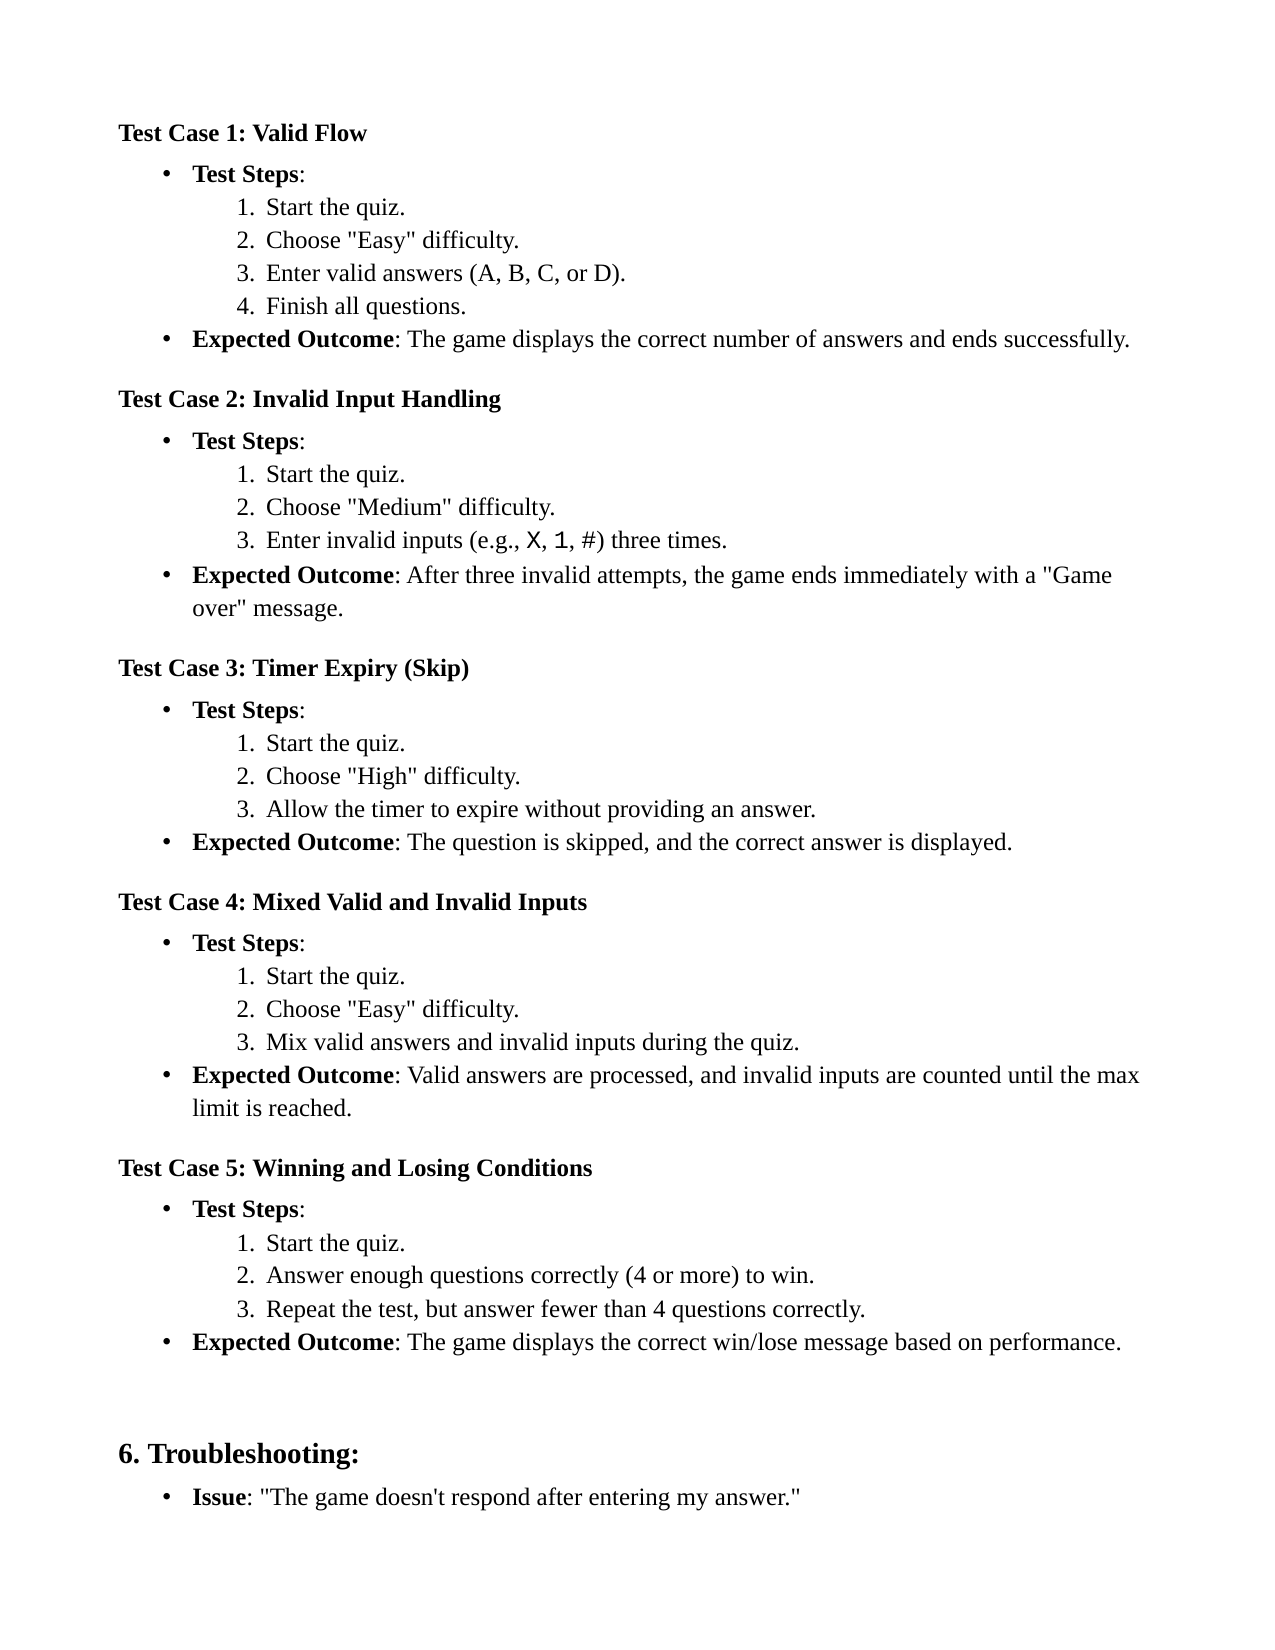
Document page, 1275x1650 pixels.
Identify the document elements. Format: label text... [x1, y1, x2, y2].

list Allow the timer to expire without providing an answer. [236, 794, 1157, 822]
list Test Steps: [162, 695, 1157, 723]
list Mix valid answers and invalid inputs during the quiz. [236, 1027, 1157, 1056]
list Enter valid answers (A, B, C, or D). [236, 258, 1157, 287]
subtitle Test Case 5: Winning and Losing Conditions [118, 1153, 1157, 1182]
list Start the quiz. [236, 459, 1157, 488]
list Issue: "The game doesn't respond after entering my answer." [162, 1482, 1157, 1511]
list Test Steps: [162, 928, 1157, 957]
list Start the quiz. [236, 1228, 1157, 1256]
list Test Steps: [162, 159, 1157, 188]
subtitle Test Case 1: Valid Flow [118, 118, 1157, 147]
list Choose "Medium" difficulty. [236, 492, 1157, 521]
subtitle Test Case 3: Timer Expiry (Skip) [118, 653, 1157, 682]
list Enter invalid inputs (e.g., X, 1, #) three times. [236, 525, 1157, 556]
list Expected Outcome: Valid answers are processed, and invalid inputs are counted until the max limit is reached. [162, 1060, 1157, 1122]
list Choose "High" difficulty. [236, 761, 1157, 789]
list Start the quiz. [236, 728, 1157, 756]
list Start the quiz. [236, 961, 1157, 990]
list Answer enough questions correctly (4 or more) to win. [236, 1261, 1157, 1289]
list Finish all questions. [236, 291, 1157, 320]
list Test Steps: [162, 1194, 1157, 1223]
subtitle Test Case 4: Mixed Valid and Invalid Inputs [118, 887, 1157, 916]
list Expected Outcome: The game displays the correct win/lose message based on performance. [162, 1327, 1157, 1355]
list Start the quiz. [236, 192, 1157, 221]
subtitle 6. Troubleshooting: [118, 1436, 1157, 1470]
list Choose "Easy" difficulty. [236, 994, 1157, 1023]
list Test Steps: [162, 426, 1157, 454]
list Expected Outcome: The question is skipped, and the correct answer is displayed. [162, 827, 1157, 856]
list Expected Outcome: After three invalid attempts, the game ends immediately with a "Game over" message. [162, 560, 1157, 622]
list Repeat the test, but answer fewer than 4 questions correctly. [236, 1294, 1157, 1322]
list Expected Outcome: The game displays the correct number of answers and ends successfully. [162, 324, 1157, 353]
subtitle Test Case 2: Invalid Input Handling [118, 384, 1157, 413]
list Choose "Easy" difficulty. [236, 225, 1157, 254]
